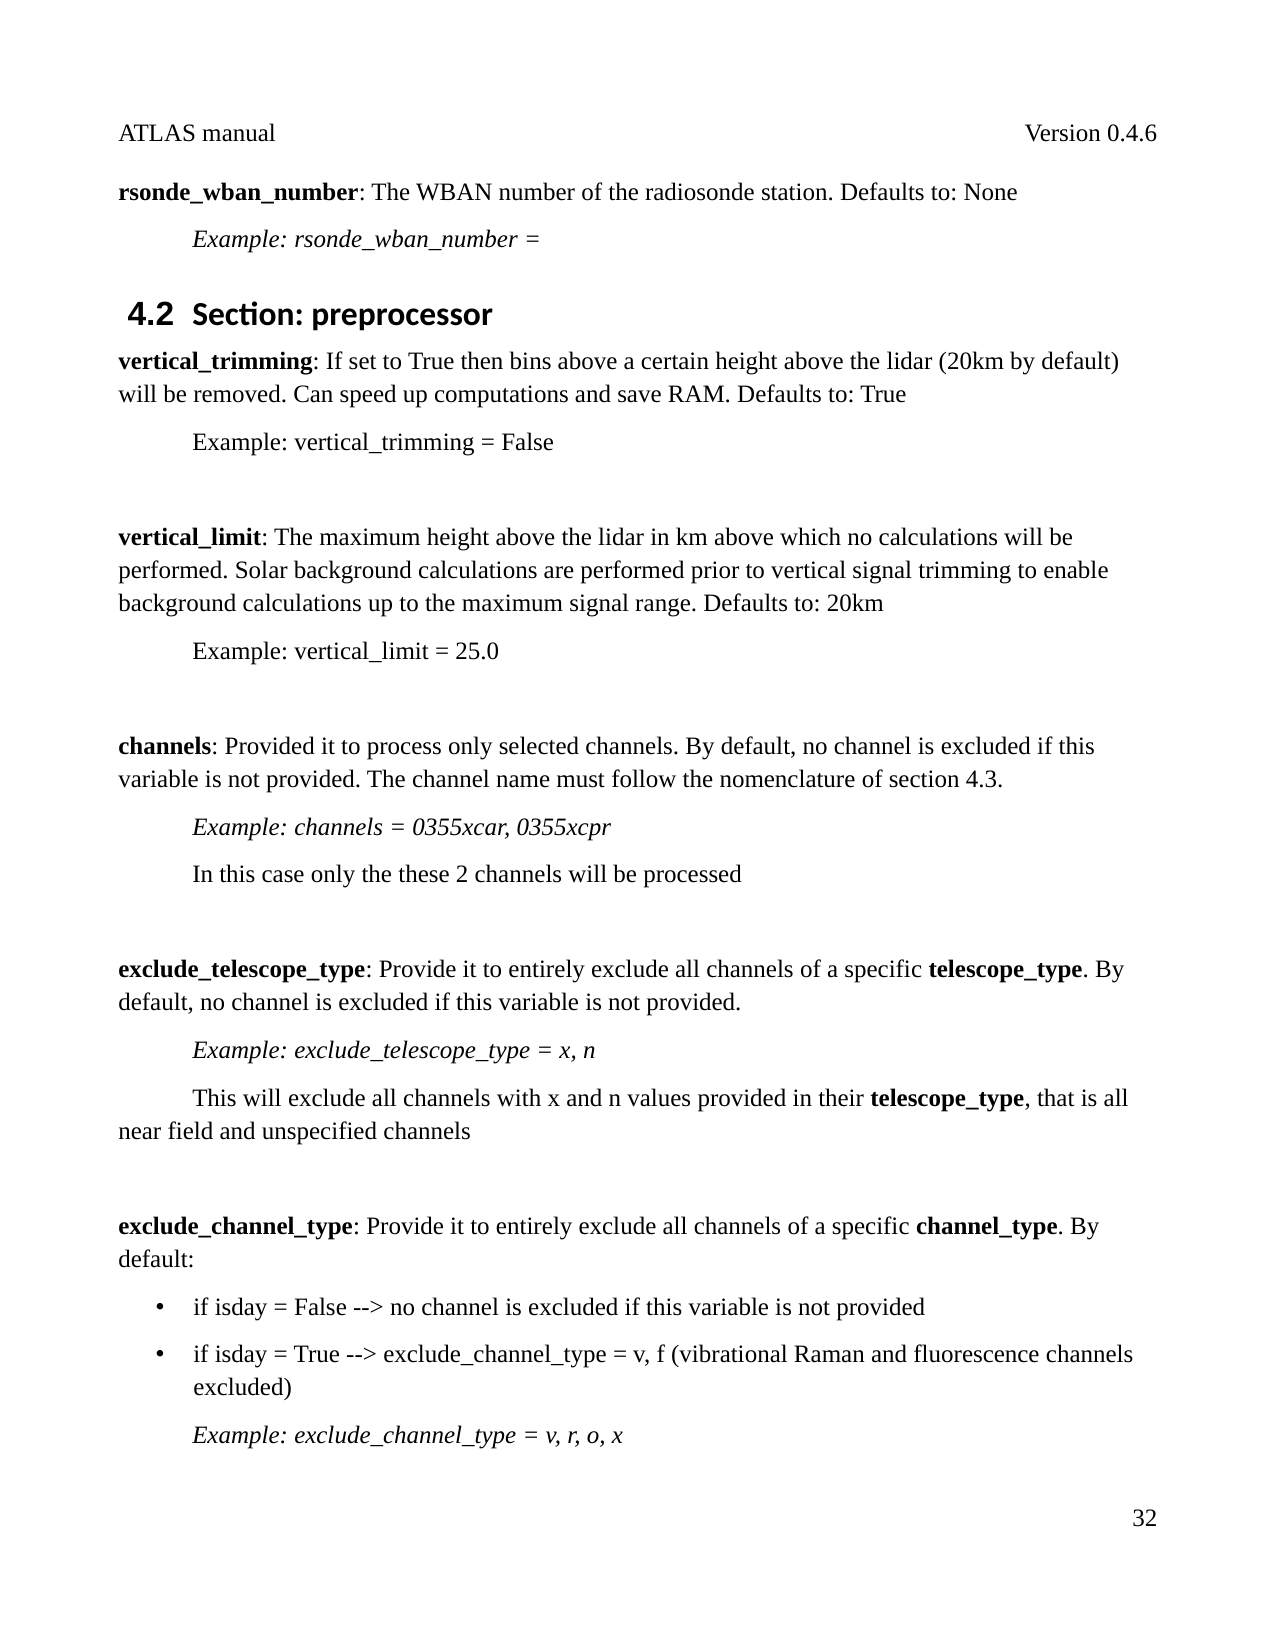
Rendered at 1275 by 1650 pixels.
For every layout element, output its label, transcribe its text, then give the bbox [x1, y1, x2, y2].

text vertical_limit: The maximum height above the lidar in km above which no calculations will be performed. Solar background calculations are performed prior to vertical signal trimming to enable background calculations up to the maximum signal range. Defaults to: 20km [118, 522, 1157, 617]
text exclude_telescope_type: Provide it to entirely exclude all channels of a specific telescope_type. By default, no channel is excluded if this variable is not provided. [118, 954, 1157, 1016]
text This will exclude all channels with x and n values provided in their telescope_type, that is all near field and unspecified channels [118, 1083, 1157, 1144]
list if isday = False --> no channel is excluded if this variable is not provided [156, 1292, 1157, 1320]
text channels: Provided it to process only selected channels. By default, no channel is excluded if this variable is not provided. The channel name must follow the nomenclature of section 4.3. [118, 731, 1157, 793]
text Example: channels = 0355xcar, 0355xcpr [118, 812, 1157, 840]
subtitle Section: preprocessor [118, 293, 1157, 334]
text exclude_channel_type: Provide it to entirely exclude all channels of a specific channel_type. By default: [118, 1211, 1157, 1273]
text rsonde_wban_number: The WBAN number of the radiosonde station. Defaults to: None [118, 177, 1157, 206]
text Example: vertical_trimming = False [118, 427, 1157, 456]
text In this case only the these 2 channels will be processed [118, 859, 1157, 888]
list if isday = True --> exclude_channel_type = v, f (vibrational Raman and fluorescence channels excluded) [156, 1339, 1157, 1401]
text Example: exclude_telescope_type = x, n [118, 1035, 1157, 1064]
text vertical_trimming: If set to True then bins above a certain height above the lidar (20km by default) will be removed. Can speed up computations and save RAM. Defaults to: True [118, 346, 1157, 408]
text Example: exclude_channel_type = v, r, o, x [118, 1420, 1157, 1448]
text Example: vertical_limit = 25.0 [118, 636, 1157, 664]
text Example: rsonde_wban_number = [118, 224, 1157, 253]
